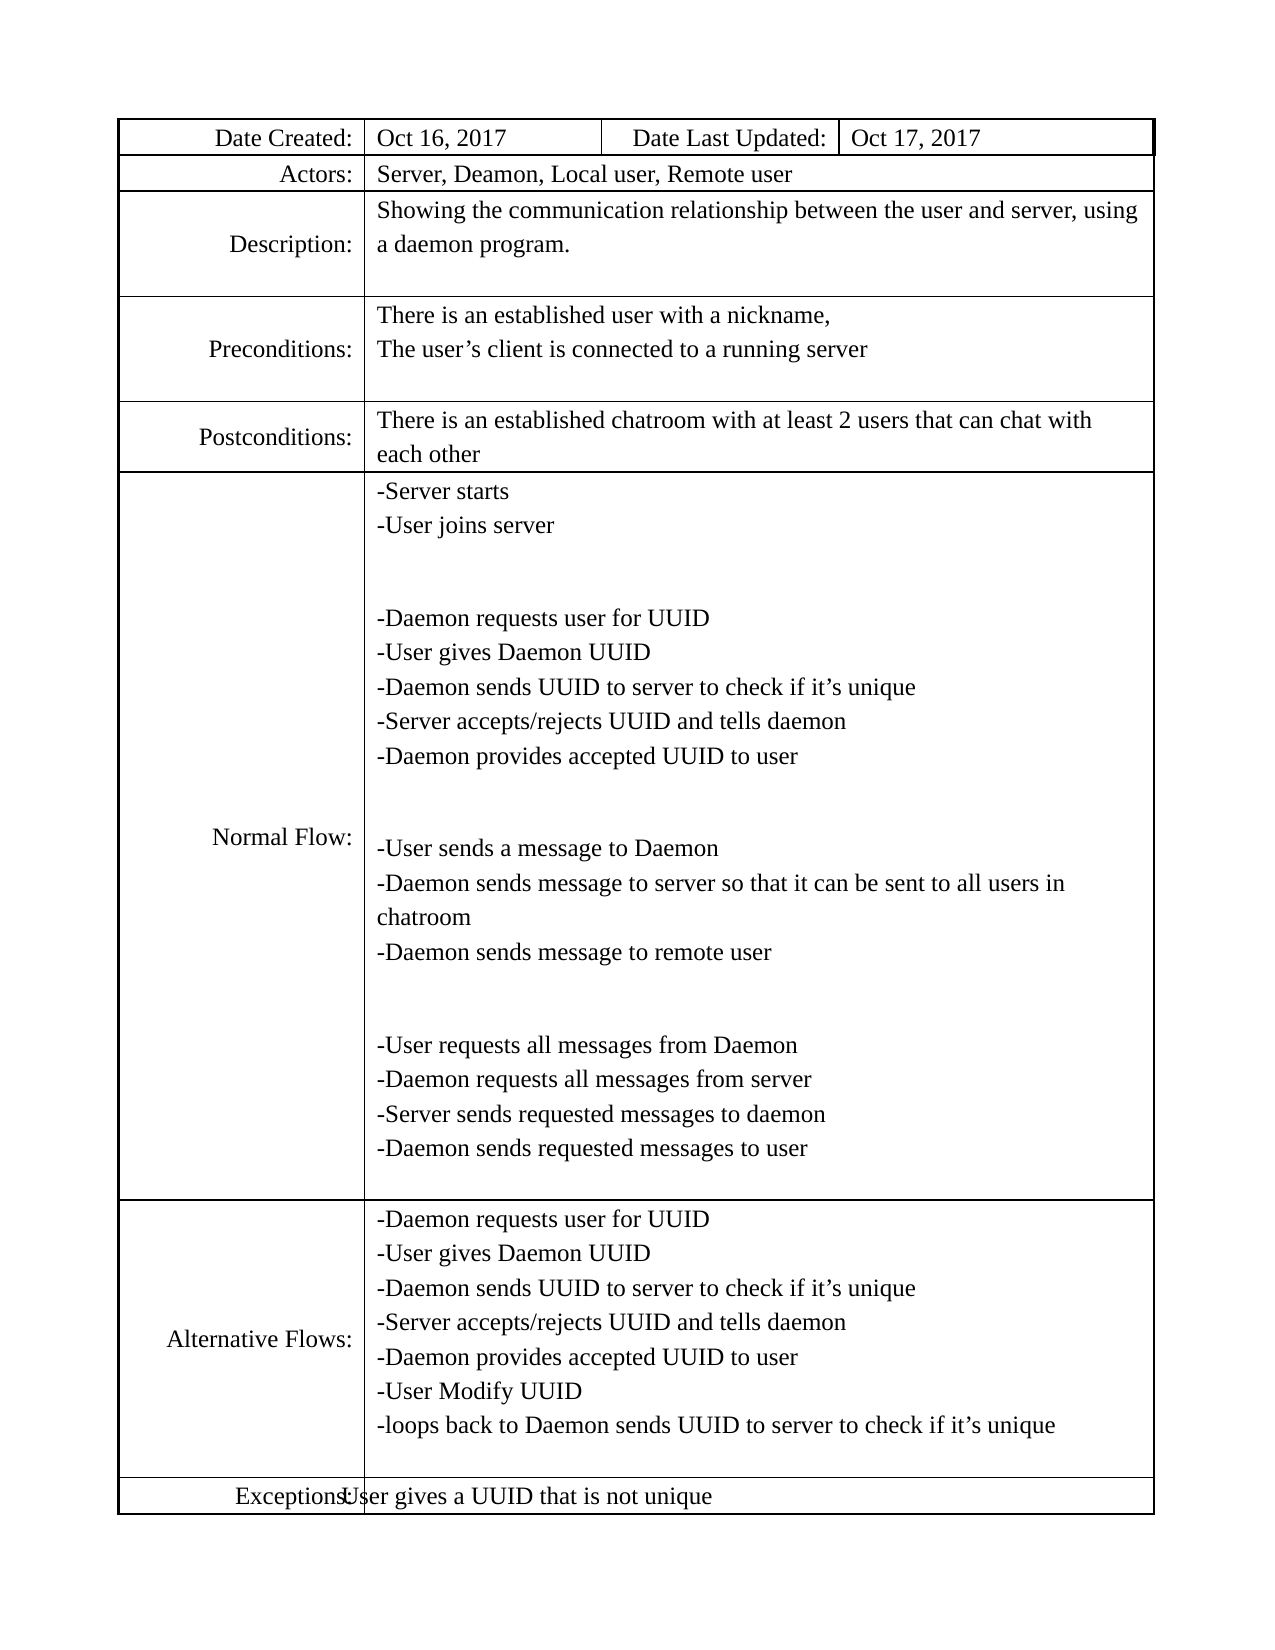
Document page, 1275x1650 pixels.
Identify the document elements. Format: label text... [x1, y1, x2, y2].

table_cell User gives a UUID that is not unique [365, 1478, 1153, 1513]
table_cell Actors: [120, 156, 364, 190]
table_cell Preconditions: [120, 297, 364, 401]
table_cell Normal Flow: [120, 473, 364, 1199]
table_cell Oct 17, 2017 [840, 120, 1152, 154]
table_cell Oct 16, 2017 [365, 120, 601, 154]
table_cell There is an established chatroom with at least 2 users that can chat with each other [365, 402, 1153, 471]
table_cell Description: [120, 192, 364, 296]
table_cell Exceptions: [120, 1478, 364, 1513]
table_cell -Daemon requests user for UUID -User gives Daemon UUID -Daemon sends UUID to server to check if it’s unique -Server accepts/rejects UUID and tells daemon -Daemon provides accepted UUID to user -User Modify UUID -loops back to Daemon sends UUID to server to check if it’s unique [365, 1201, 1153, 1477]
table_cell -Server starts -User joins server -Daemon requests user for UUID -User gives Daemon UUID -Daemon sends UUID to server to check if it’s unique -Server accepts/rejects UUID and tells daemon -Daemon provides accepted UUID to user -User sends a message to Daemon -Daemon sends message to server so that it can be sent to all users in chatroom -Daemon sends message to remote user -User requests all messages from Daemon -Daemon requests all messages from server -Server sends requested messages to daemon -Daemon sends requested messages to user [365, 473, 1153, 1199]
table_cell Showing the communication relationship between the user and server, using a daemon program. [365, 192, 1153, 296]
table_cell Server, Deamon, Local user, Remote user [365, 156, 1153, 190]
table_cell Date Last Updated: [602, 120, 838, 154]
table_cell Date Created: [120, 120, 364, 154]
table_cell Alternative Flows: [120, 1201, 364, 1477]
table_cell Postconditions: [120, 402, 364, 471]
table_cell There is an established user with a nickname, The user’s client is connected to a running server [365, 297, 1153, 401]
